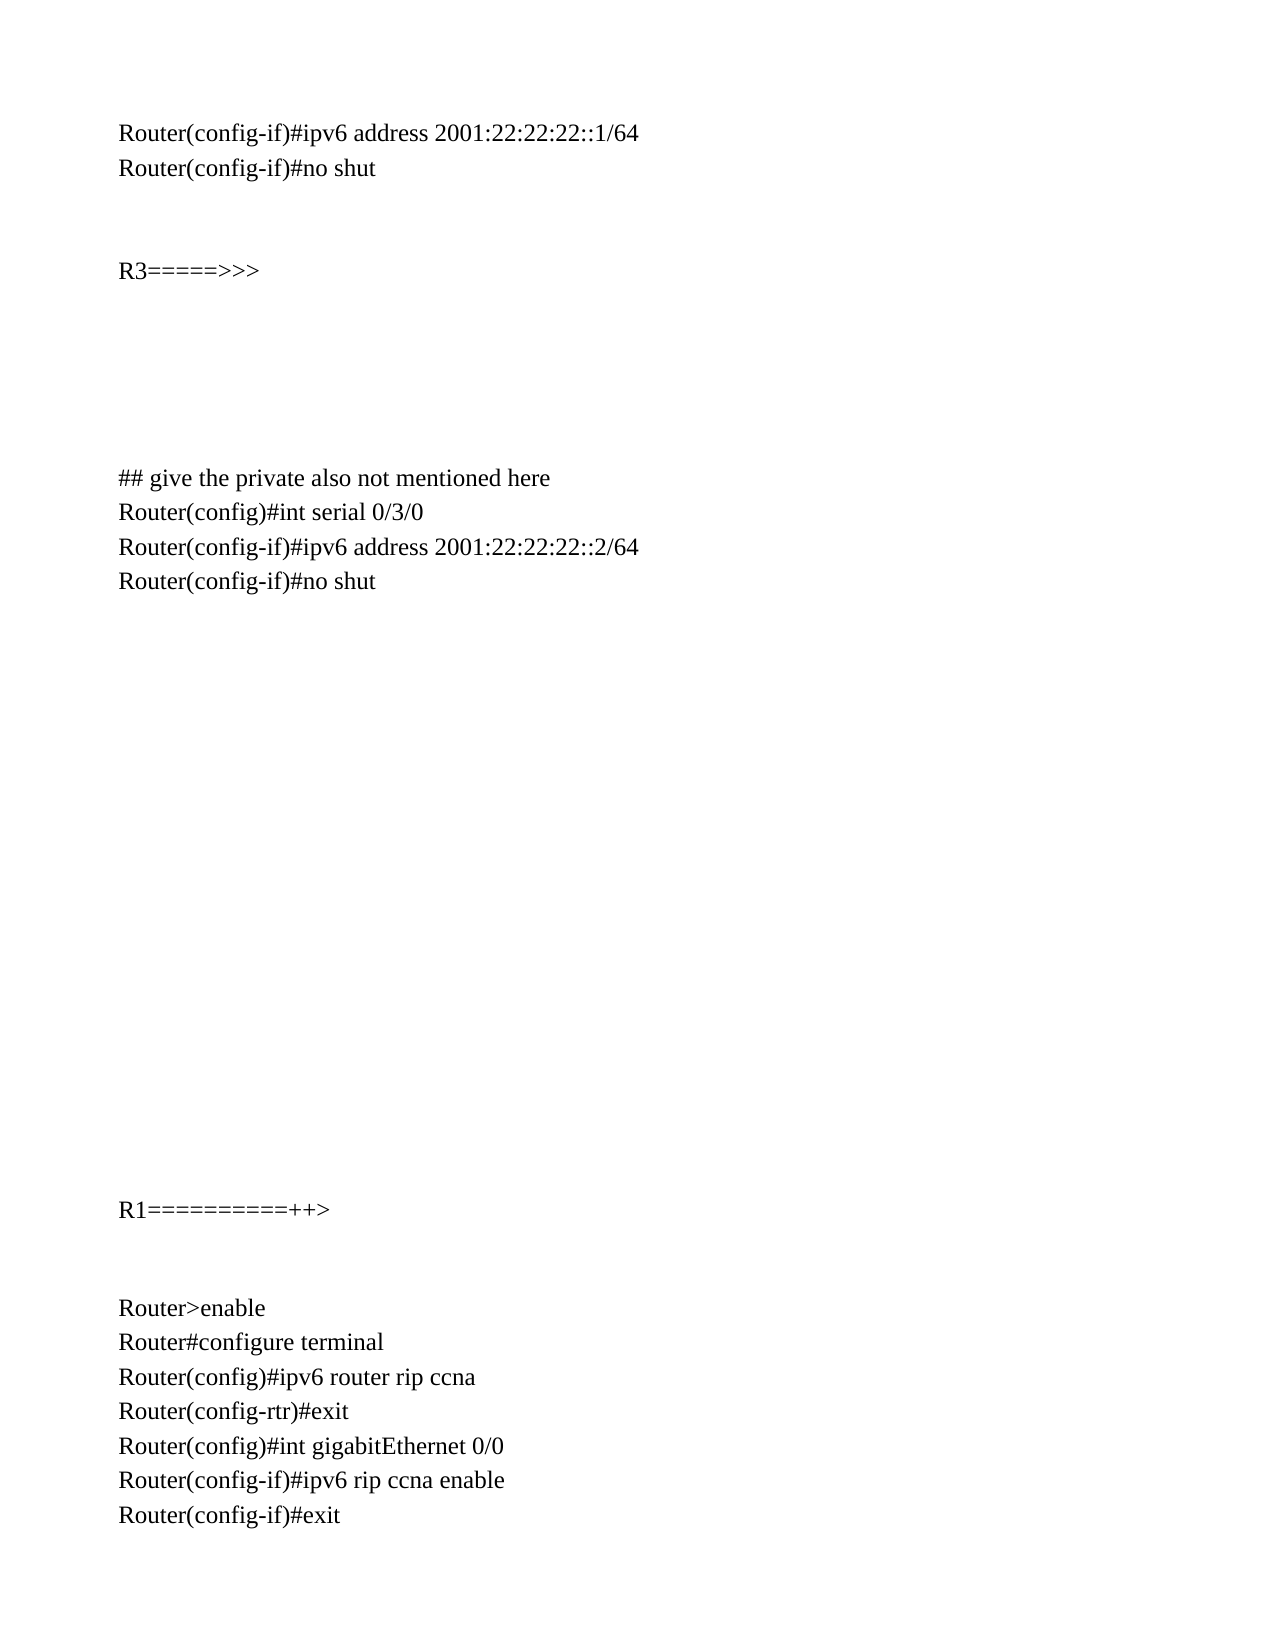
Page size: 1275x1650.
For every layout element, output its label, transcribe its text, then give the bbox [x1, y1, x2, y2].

text Router(config-if)#no shut [118, 566, 1157, 595]
text ## give the private also not mentioned here [118, 463, 1157, 492]
text Router(config)#ipv6 router rip ccna [118, 1362, 1157, 1391]
text Router(config-if)#exit [118, 1500, 1157, 1529]
text R3=====>>> [118, 256, 1157, 285]
text Router>enable [118, 1293, 1157, 1322]
text Router(config)#int serial 0/3/0 [118, 497, 1157, 526]
text Router(config-if)#ipv6 address 2001:22:22:22::2/64 [118, 532, 1157, 561]
text Router(config-if)#no shut [118, 153, 1157, 181]
text Router(config-if)#ipv6 address 2001:22:22:22::1/64 [118, 118, 1157, 147]
text Router#configure terminal [118, 1327, 1157, 1356]
text Router(config-if)#ipv6 rip ccna enable [118, 1465, 1157, 1494]
text R1==========++> [118, 1195, 1157, 1224]
text Router(config-rtr)#exit [118, 1396, 1157, 1425]
text Router(config)#int gigabitEthernet 0/0 [118, 1431, 1157, 1460]
